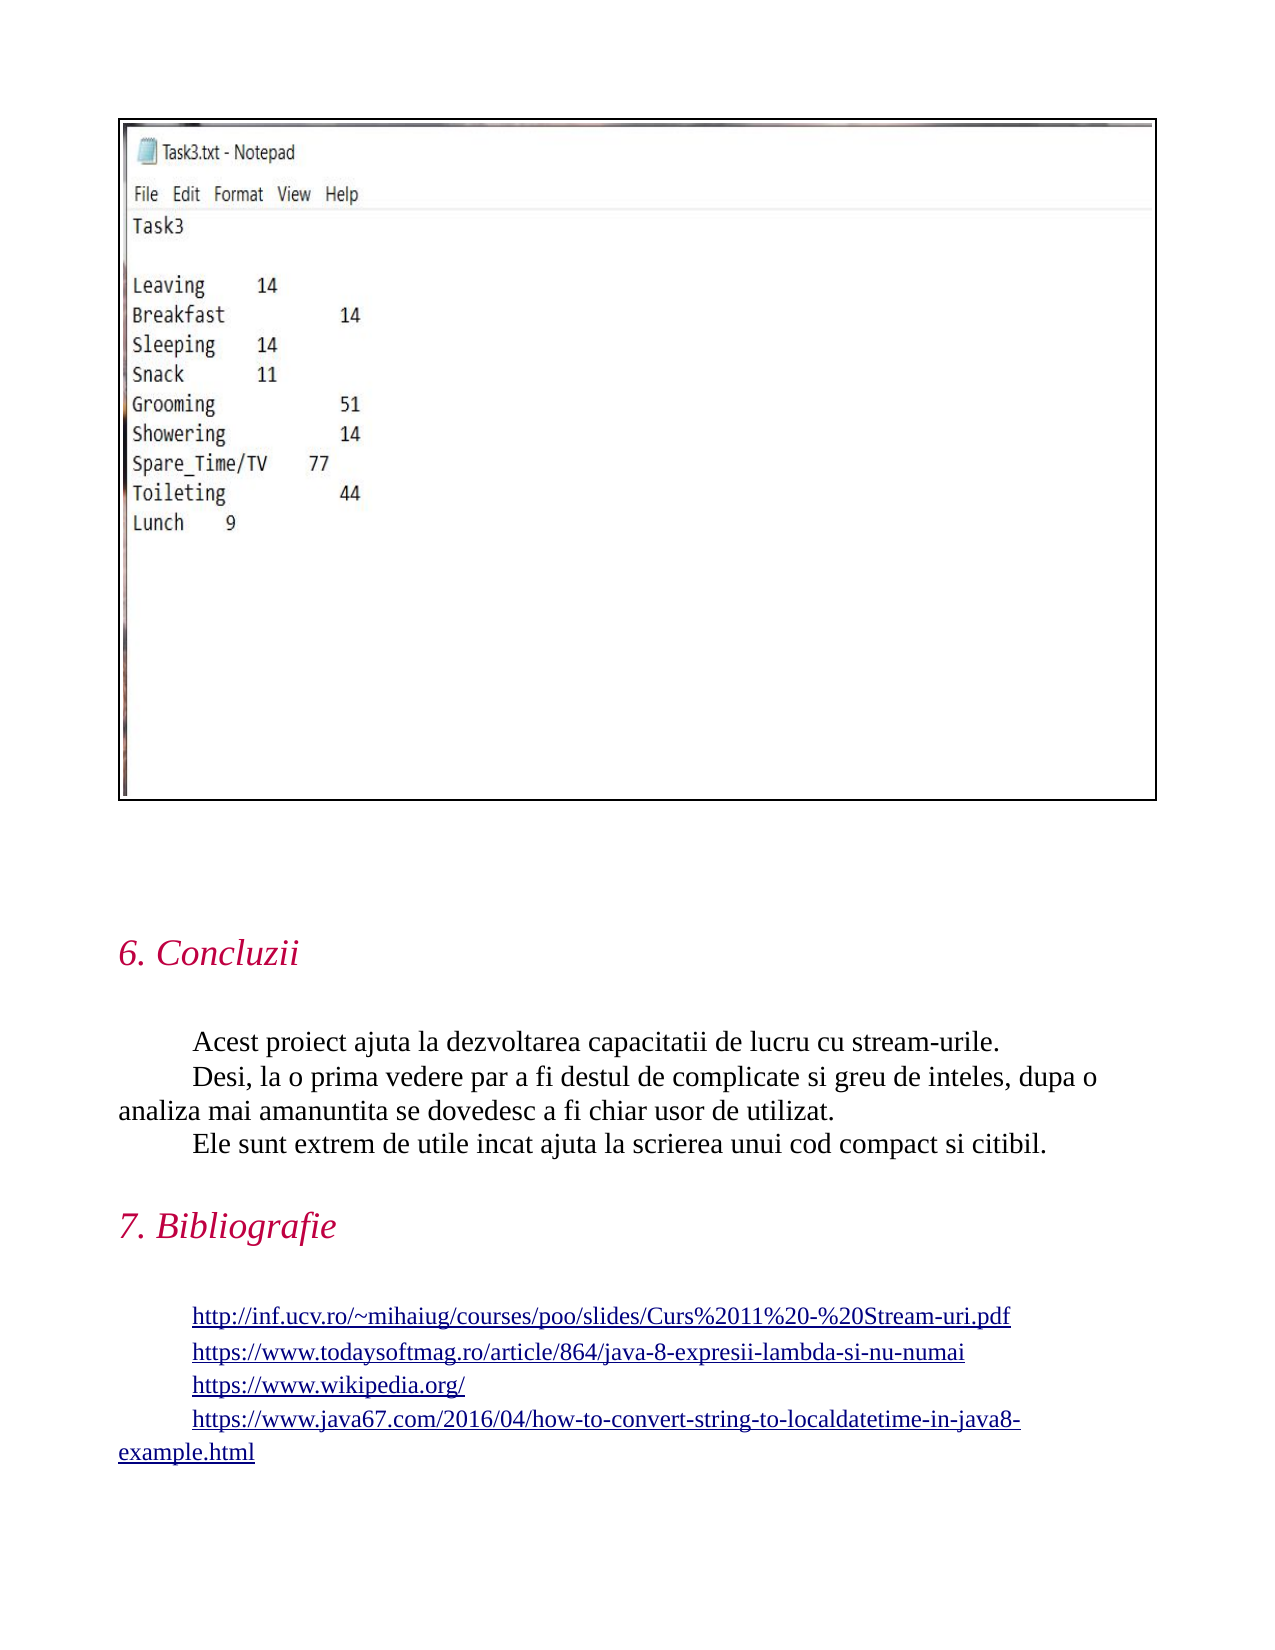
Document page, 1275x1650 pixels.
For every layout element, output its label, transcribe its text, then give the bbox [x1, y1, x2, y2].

picture [123, 123, 1152, 796]
text 6. Concluzii [118, 930, 1157, 973]
text Ele sunt extrem de utile incat ajuta la scrierea unui cod compact si citibil. [118, 1127, 1157, 1160]
text https://www.todaysoftmag.ro/article/864/java-8-expresii-lambda-si-nu-numai [118, 1333, 1157, 1366]
text https://www.wikipedia.org/ [118, 1366, 1157, 1400]
text Desi, la o prima vedere par a fi destul de complicate si greu de inteles, dupa o analiza mai amanuntita se dovedesc a fi chiar usor de utilizat. [118, 1059, 1157, 1127]
text https://www.java67.com/2016/04/how-to-convert-string-to-localdatetime-in-java8-example.html [118, 1400, 1157, 1467]
text Acest proiect ajuta la dezvoltarea capacitatii de lucru cu stream-urile. [118, 1016, 1157, 1059]
text http://inf.ucv.ro/~mihaiug/courses/poo/slides/Curs%2011%20-%20Stream-uri.pdf [118, 1289, 1157, 1333]
text 7. Bibliografie [118, 1203, 1157, 1246]
